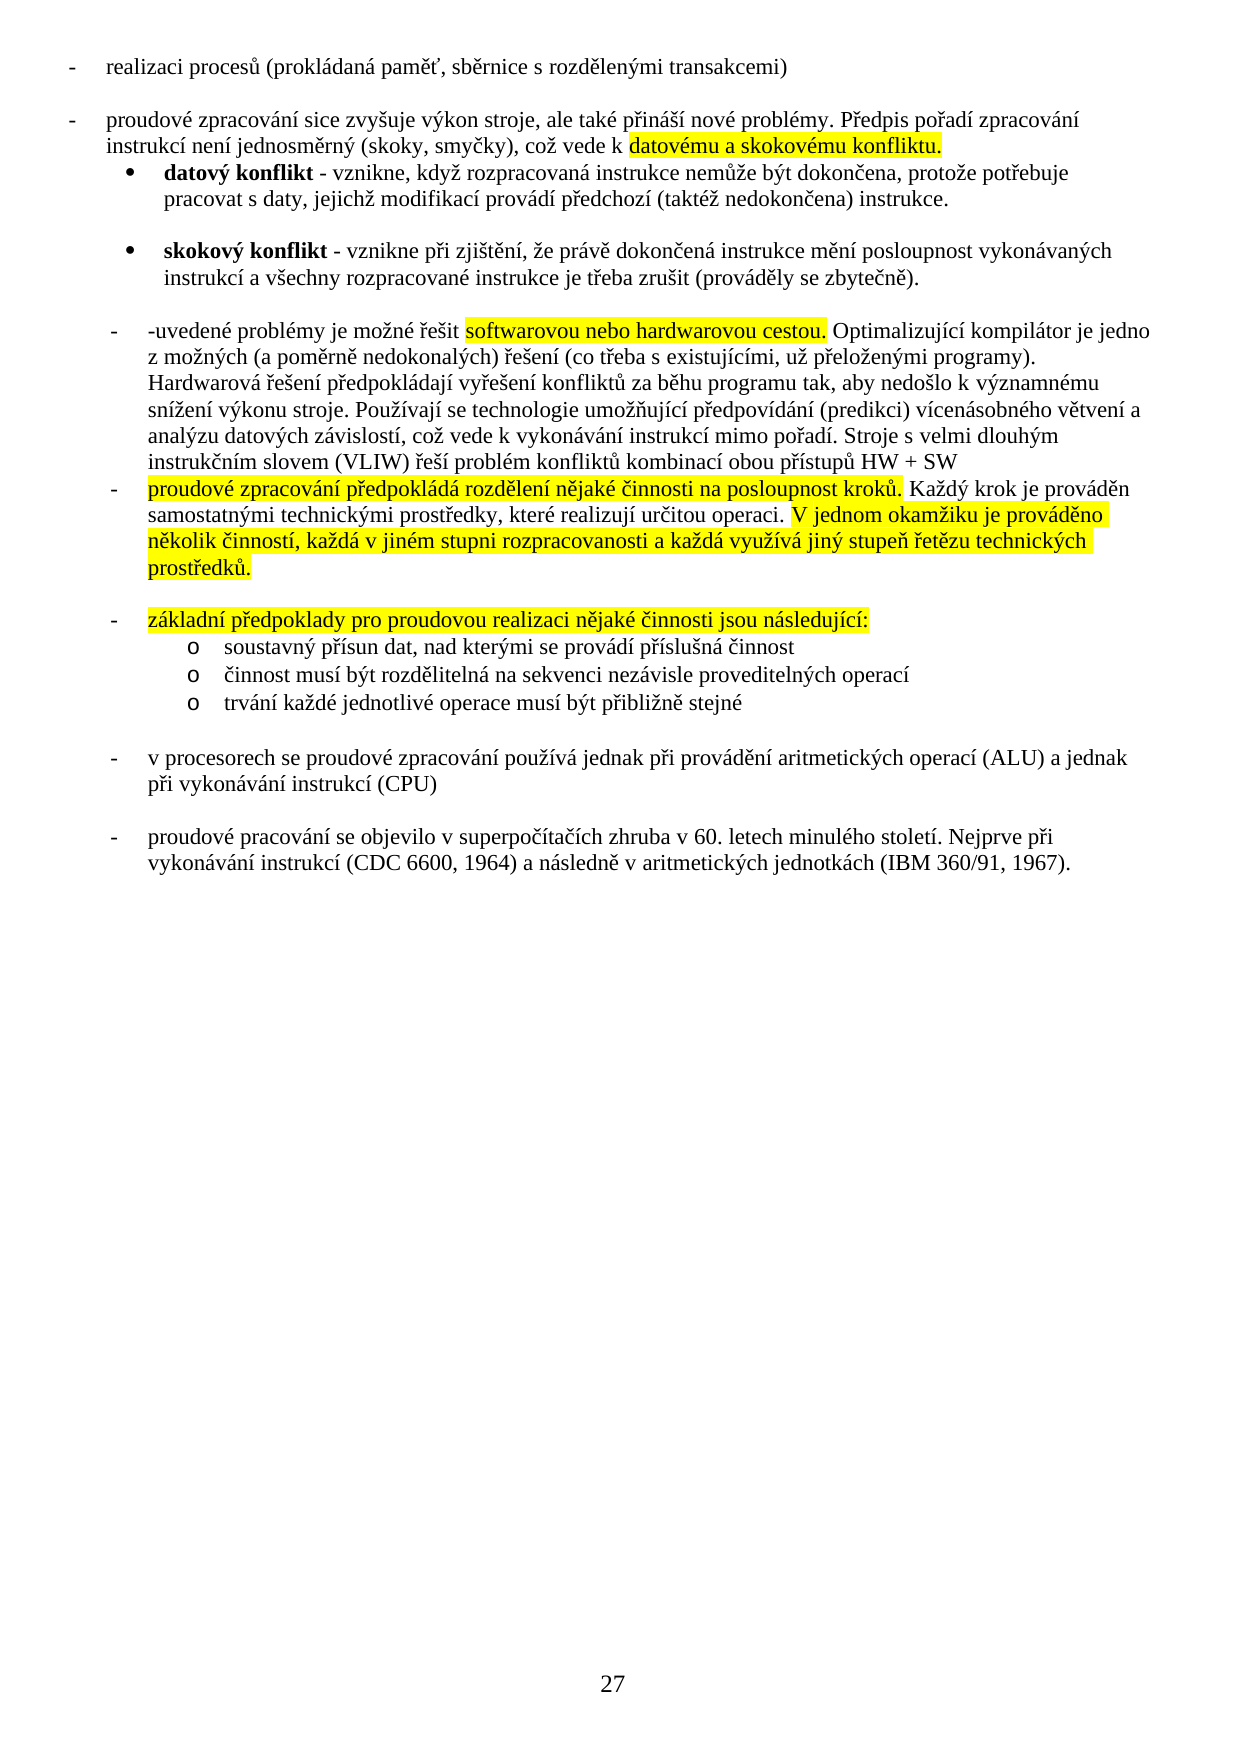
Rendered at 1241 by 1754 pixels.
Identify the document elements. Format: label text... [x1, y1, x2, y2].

list datový konflikt - vznikne, když rozpracovaná instrukce nemůže být dokončena, protože potřebuje pracovat s daty, jejichž modifikací provádí předchozí (taktéž nedokončena) instrukce. [148, 158, 1151, 211]
list skokový konflikt - vznikne při zjištění, že právě dokončená instrukce mění posloupnost vykonávaných instrukcí a všechny rozpracované instrukce je třeba zrušit (prováděly se zbytečně). [148, 238, 1151, 290]
list realizaci procesů (prokládaná paměť, sběrnice s rozdělenými transakcemi) [90, 53, 1151, 79]
list -uvedené problémy je možné řešit softwarovou nebo hardwarovou cestou. Optimalizující kompilátor je jedno z možných (a poměrně nedokonalých) řešení (co třeba s existujícími, už přeloženými programy). Hardwarová řešení předpokládají vyřešení konfliktů za běhu programu tak, aby nedošlo k významnému snížení výkonu stroje. Používají se technologie umožňující předpovídání (predikci) vícenásobného větvení a analýzu datových závislostí, což vede k vykonávání instrukcí mimo pořadí. Stroje s velmi dlouhým instrukčním slovem (VLIW) řeší problém konfliktů kombinací obou přístupů HW + SW [110, 317, 1151, 475]
list činnost musí být rozdělitelná na sekvenci nezávisle proveditelných operací [186, 661, 1151, 689]
list proudové zpracování sice zvyšuje výkon stroje, ale také přináší nové problémy. Předpis pořadí zpracování instrukcí není jednosměrný (skoky, smyčky), což vede k datovému a skokovému konfliktu. [90, 106, 1151, 158]
list v procesorech se proudové zpracování používá jednak při provádění aritmetických operací (ALU) a jednak při vykonávání instrukcí (CPU) [110, 744, 1151, 797]
list proudové pracování se objevilo v superpočítačích zhruba v 60. letech minulého století. Nejprve při vykonávání instrukcí (CDC 6600, 1964) a následně v aritmetických jednotkách (IBM 360/91, 1967). [110, 823, 1151, 876]
list trvání každé jednotlivé operace musí být přibližně stejné [186, 689, 1151, 718]
list základní předpoklady pro proudovou realizaci nějaké činnosti jsou následující: [110, 607, 1151, 633]
list soustavný přísun dat, nad kterými se provádí příslušná činnost [186, 633, 1151, 661]
list proudové zpracování předpokládá rozdělení nějaké činnosti na posloupnost kroků. Každý krok je prováděn samostatnými technickými prostředky, které realizují určitou operaci. V jednom okamžiku je prováděno několik činností, každá v jiném stupni rozpracovanosti a každá využívá jiný stupeň řetězu technických prostředků. [110, 475, 1151, 580]
